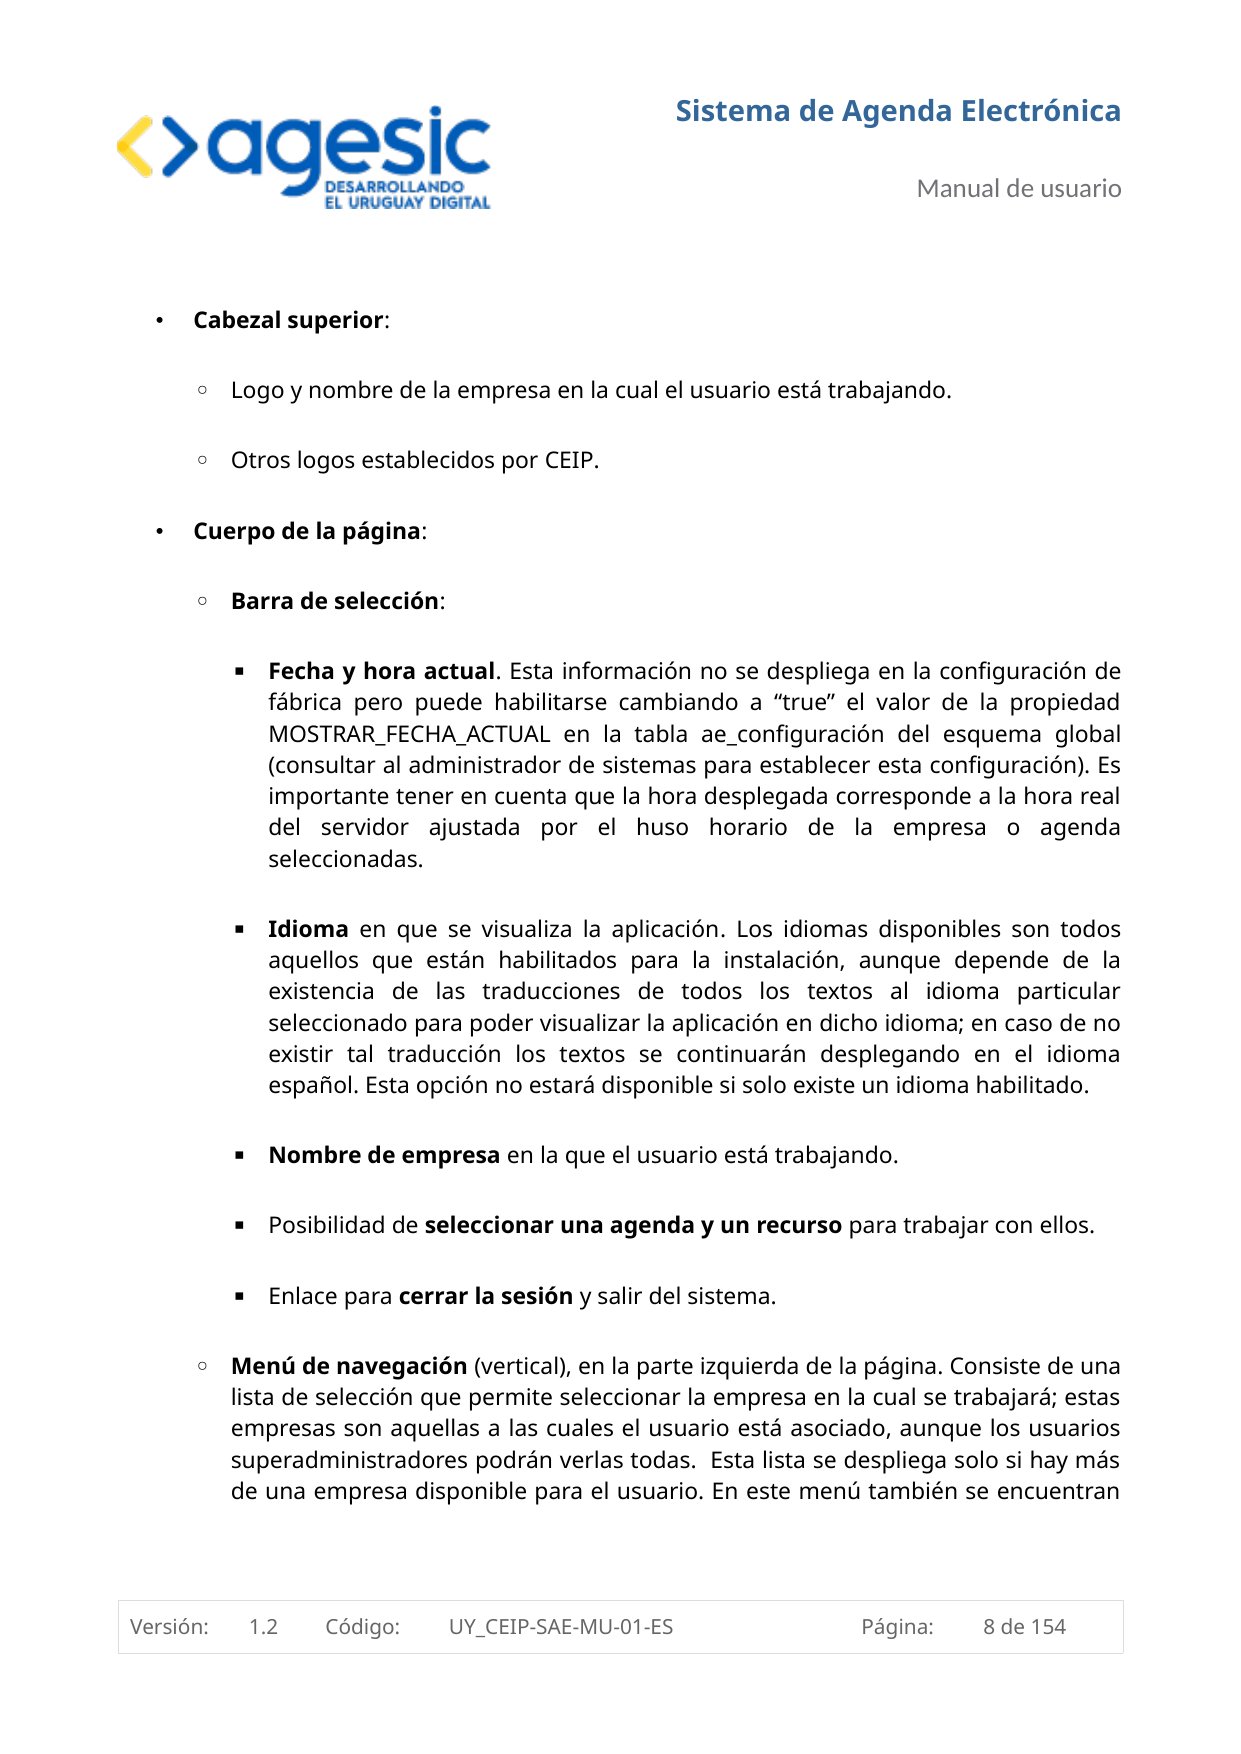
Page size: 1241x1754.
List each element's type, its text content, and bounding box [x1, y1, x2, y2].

list Otros logos establecidos por CEIP. [193, 444, 1122, 476]
picture [116, 105, 492, 209]
list Idioma en que se visualiza la aplicación. Los idiomas disponibles son todos aquellos que están habilitados para la instalación, aunque depende de la existencia de las traducciones de todos los textos al idioma particular seleccionado para poder visualizar la aplicación en dicho idioma; en caso de no existir tal traducción los textos se continuarán desplegando en el idioma español. Esta opción no estará disponible si solo existe un idioma habilitado. [231, 913, 1122, 1100]
list Barra de selección: [193, 585, 1122, 616]
list Cuerpo de la página: [156, 515, 1122, 546]
list Cabezal superior: [156, 304, 1122, 335]
list Enlace para cerrar la sesión y salir del sistema. [231, 1280, 1122, 1311]
list Fecha y hora actual. Esta información no se despliega en la configuración de fábrica pero puede habilitarse cambiando a “true” el valor de la propiedad MOSTRAR_FECHA_ACTUAL en la tabla ae_configuración del esquema global (consultar al administrador de sistemas para establecer esta configuración). Es importante tener en cuenta que la hora desplegada corresponde a la hora real del servidor ajustada por el huso horario de la empresa o agenda seleccionadas. [231, 655, 1122, 874]
list Posibilidad de seleccionar una agenda y un recurso para trabajar con ellos. [231, 1209, 1122, 1241]
list Menú de navegación (vertical), en la parte izquierda de la página. Consiste de una lista de selección que permite seleccionar la empresa en la cual se trabajará; estas empresas son aquellas a las cuales el usuario está asociado, aunque los usuarios superadministradores podrán verlas todas. Esta lista se despliega solo si hay más de una empresa disponible para el usuario. En este menú también se encuentran [193, 1350, 1122, 1506]
list Nombre de empresa en la que el usuario está trabajando. [231, 1139, 1122, 1171]
list Logo y nombre de la empresa en la cual el usuario está trabajando. [193, 374, 1122, 406]
